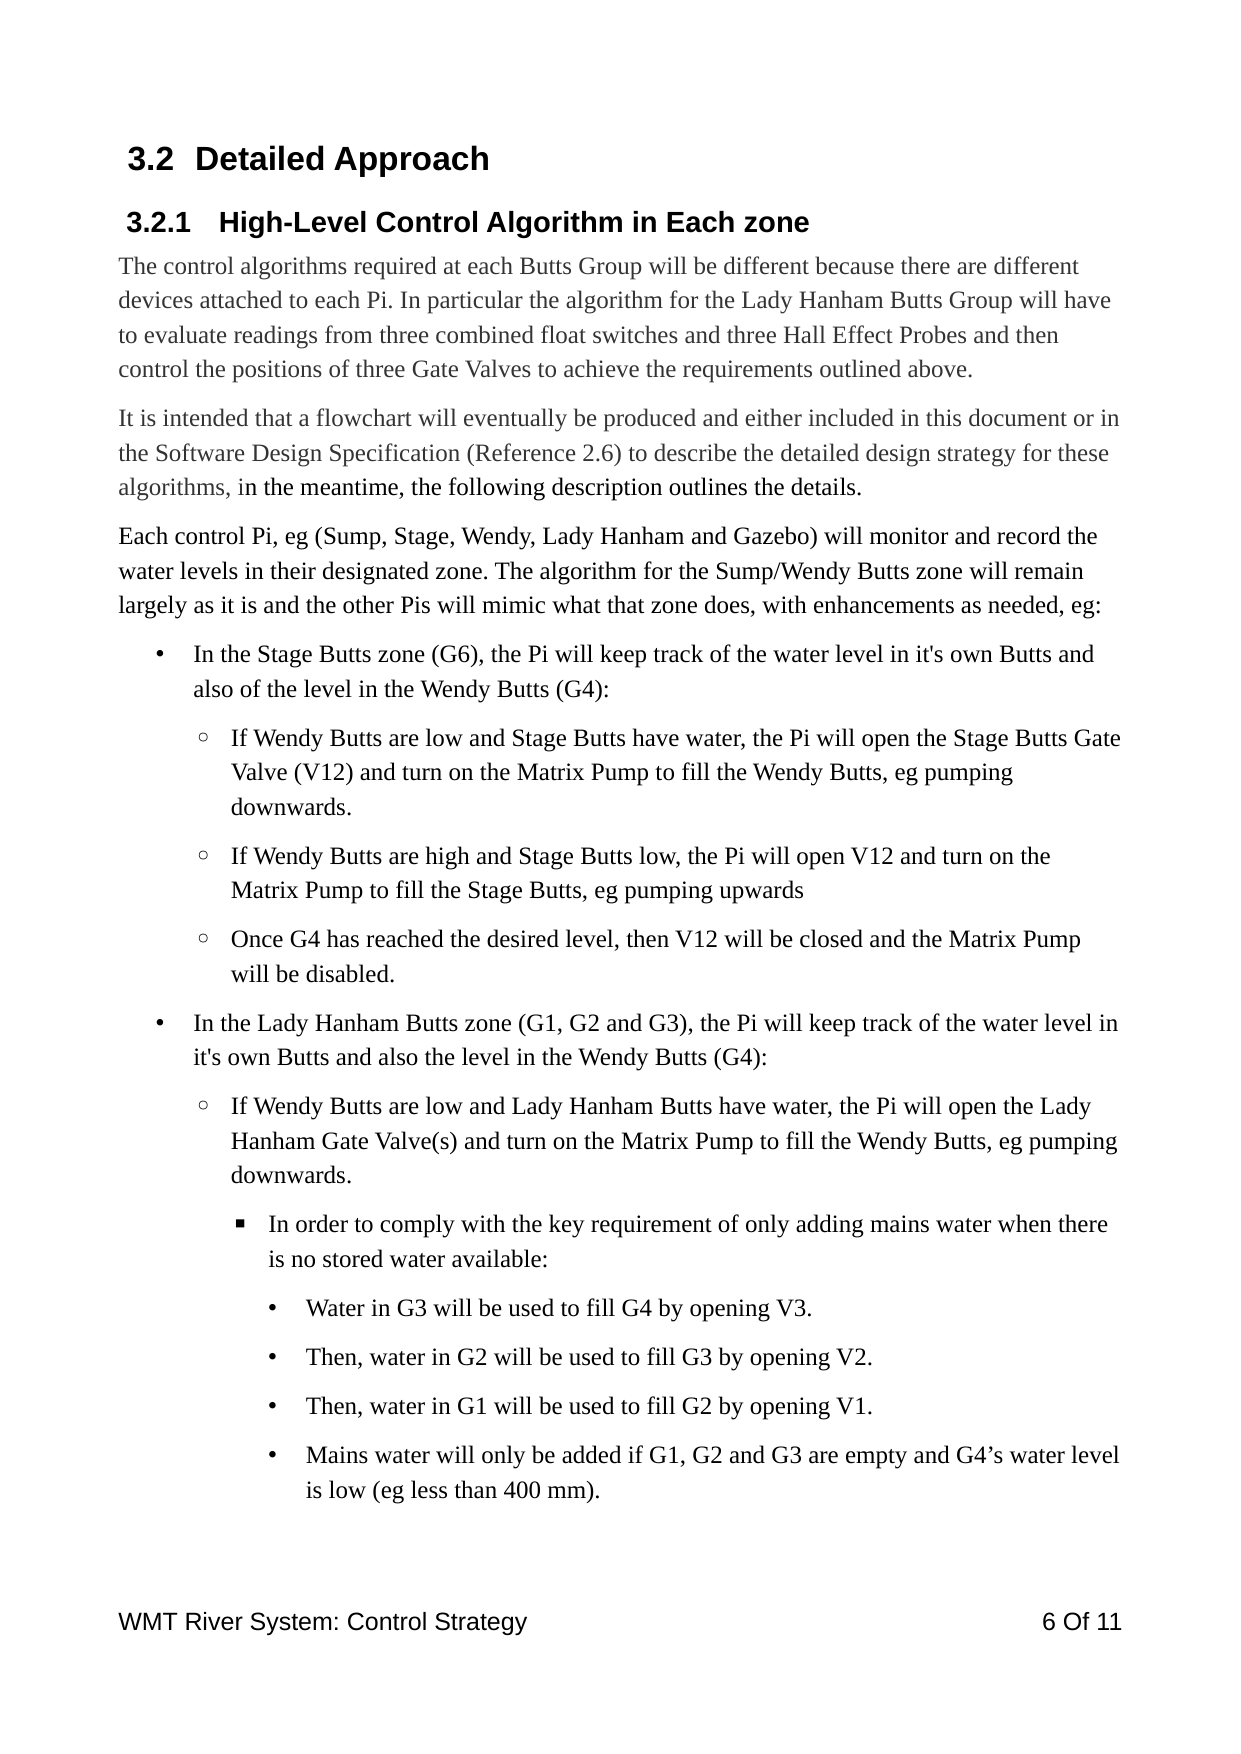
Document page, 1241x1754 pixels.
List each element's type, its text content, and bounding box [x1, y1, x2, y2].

list In order to comply with the key requirement of only adding mains water when there is no stored water available: [231, 1209, 1122, 1273]
subtitle Detailed Approach [118, 139, 1122, 178]
list If Wendy Butts are low and Lady Hanham Butts have water, the Pi will open the Lady Hanham Gate Valve(s) and turn on the Matrix Pump to fill the Wendy Butts, eg pumping downwards. [193, 1091, 1122, 1189]
list Then, water in G2 will be used to fill G3 by opening V2. [268, 1342, 1122, 1371]
text It is intended that a flowchart will eventually be produced and either included in this document or in the Software Design Specification (Reference 2.6) to describe the detailed design strategy for these algorithms, in the meantime, the following description outlines the details. [118, 403, 1122, 501]
list In the Lady Hanham Butts zone (G1, G2 and G3), the Pi will keep track of the water level in it's own Butts and also the level in the Wendy Butts (G4): [156, 1008, 1122, 1071]
list If Wendy Butts are high and Stage Butts low, the Pi will open V12 and turn on the Matrix Pump to fill the Stage Butts, eg pumping upwards [193, 841, 1122, 904]
list Mains water will only be added if G1, G2 and G3 are empty and G4’s water level is low (eg less than 400 mm). [268, 1440, 1122, 1503]
list Water in G3 will be used to fill G4 by opening V3. [268, 1293, 1122, 1322]
list Then, water in G1 will be used to fill G2 by opening V1. [268, 1391, 1122, 1420]
list If Wendy Butts are low and Stage Butts have water, the Pi will open the Stage Butts Gate Valve (V12) and turn on the Matrix Pump to fill the Wendy Butts, eg pumping downwards. [193, 723, 1122, 821]
list Once G4 has reached the desired level, then V12 will be closed and the Matrix Pump will be disabled. [193, 924, 1122, 988]
text The control algorithms required at each Butts Group will be different because there are different devices attached to each Pi. In particular the algorithm for the Lady Hanham Butts Group will have to evaluate readings from three combined float switches and three Hall Effect Probes and then control the positions of three Gate Valves to achieve the requirements outlined above. [118, 251, 1122, 383]
subtitle High-Level Control Algorithm in Each zone [118, 205, 1122, 238]
list In the Stage Butts zone (G6), the Pi will keep track of the water level in it's own Butts and also of the level in the Wendy Butts (G4): [156, 639, 1122, 702]
text Each control Pi, eg (Sump, Stage, Wendy, Lady Hanham and Gazebo) will monitor and record the water levels in their designated zone. The algorithm for the Sump/Wendy Butts zone will remain largely as it is and the other Pis will mimic what that zone does, with enhancements as needed, eg: [118, 521, 1122, 619]
